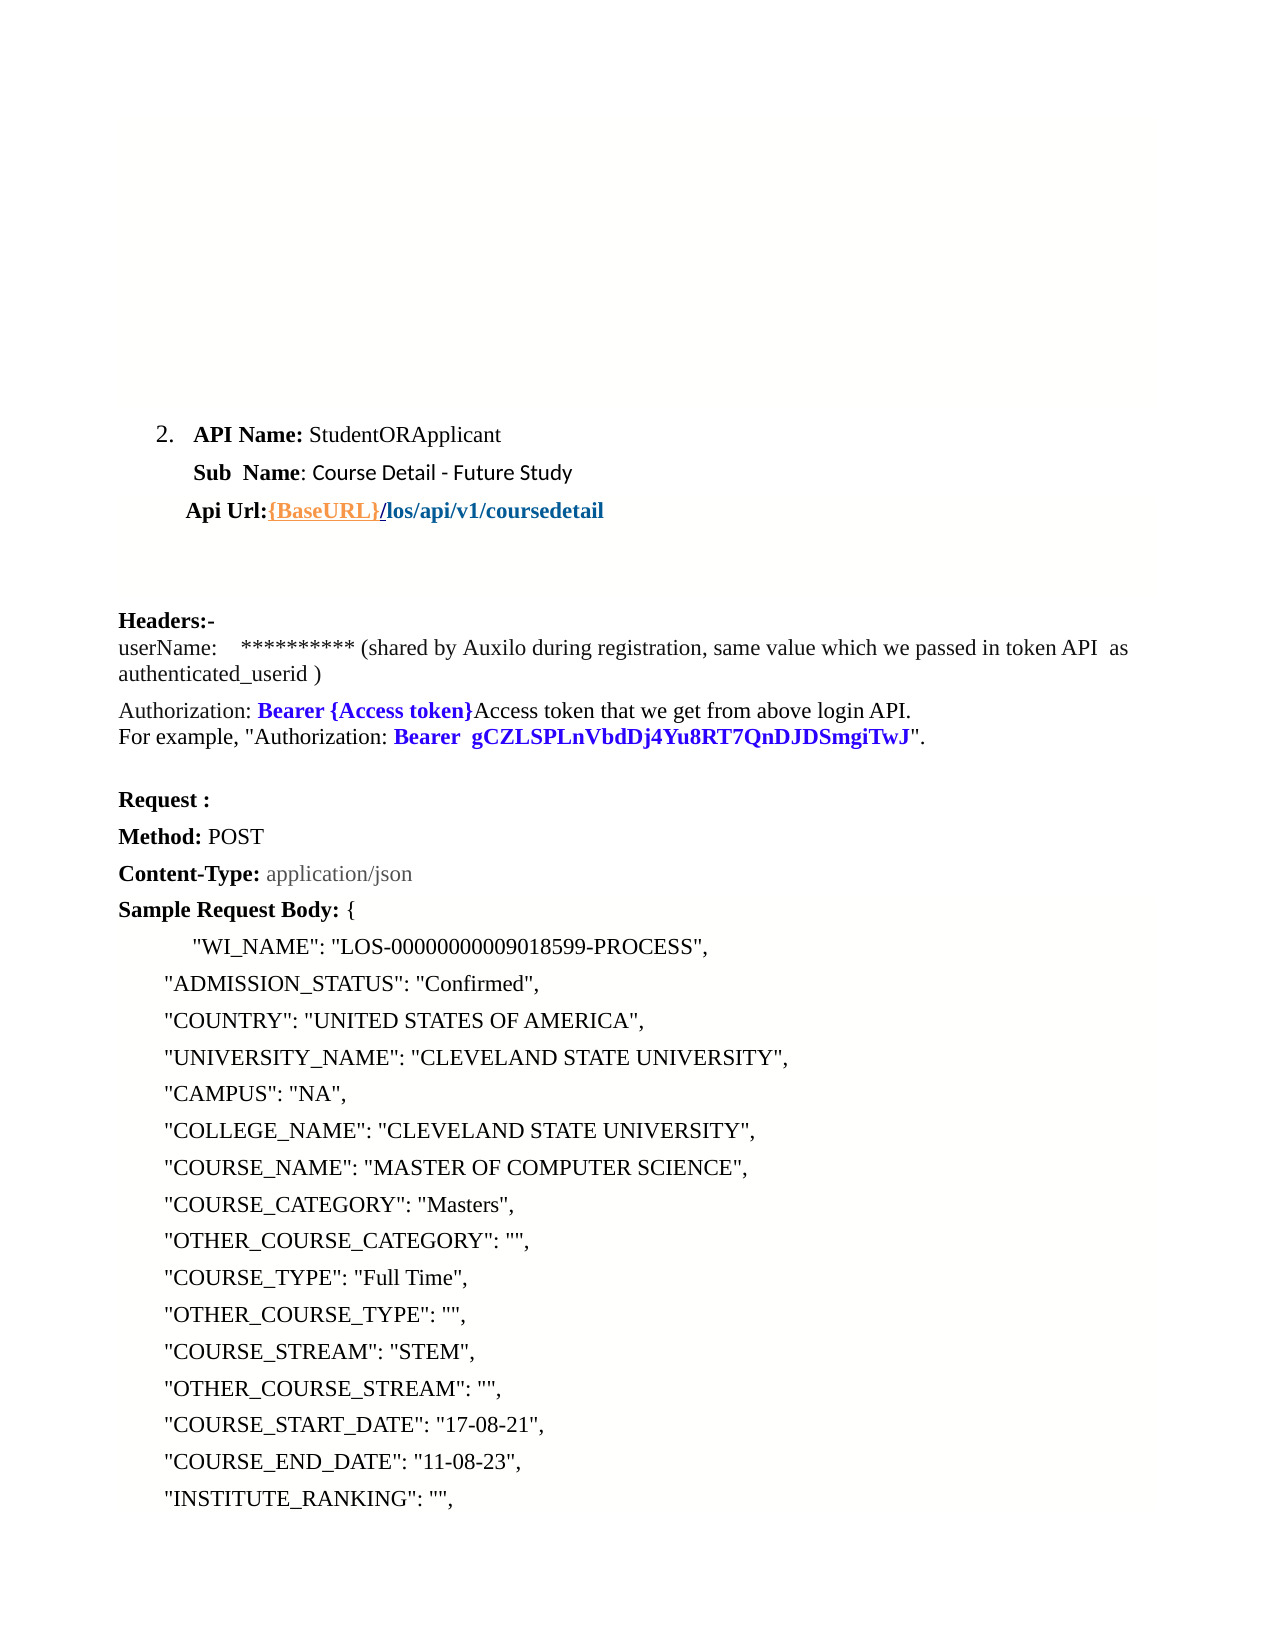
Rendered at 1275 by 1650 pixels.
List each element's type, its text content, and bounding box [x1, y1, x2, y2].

text Sample Request Body: { [118, 897, 1157, 923]
text "COURSE_NAME": "MASTER OF COMPUTER SCIENCE", [118, 1154, 1157, 1180]
text "OTHER_COURSE_TYPE": "", [118, 1301, 1157, 1327]
text "COURSE_TYPE": "Full Time", [118, 1264, 1157, 1291]
text Request : [118, 760, 1157, 813]
text "OTHER_COURSE_CATEGORY": "", [118, 1227, 1157, 1254]
text "COURSE_END_DATE": "11-08-23", [118, 1448, 1157, 1474]
text Authorization: Bearer {Access token}Access token that we get from above login API. [118, 697, 1157, 723]
text For example, "Authorization: Bearer gCZLSPLnVbdDj4Yu8RT7QnDJDSmgiTwJ". [118, 723, 1157, 749]
text "OTHER_COURSE_STREAM": "", [118, 1374, 1157, 1401]
text "WI_NAME": "LOS-00000000009018599-PROCESS", [118, 933, 1157, 960]
text "COURSE_STREAM": "STEM", [118, 1338, 1157, 1364]
text "UNIVERSITY_NAME": "CLEVELAND STATE UNIVERSITY", [118, 1044, 1157, 1070]
text "COLLEGE_NAME": "CLEVELAND STATE UNIVERSITY", [118, 1117, 1157, 1143]
text Method: POST [118, 823, 1157, 849]
text Api Url:{BaseURL}/los/api/v1/coursedetail [118, 497, 1157, 523]
text "COURSE_START_DATE": "17-08-21", [118, 1411, 1157, 1438]
text Headers:- userName: ********** (shared by Auxilo during registration, same value which we passed in token API as authenticated_userid ) [118, 607, 1157, 686]
text "COUNTRY": "UNITED STATES OF AMERICA", [118, 1007, 1157, 1033]
text "ADMISSION_STATUS": "Confirmed", [118, 970, 1157, 996]
list API Name: StudentORApplicant [156, 419, 1157, 448]
text "CAMPUS": "NA", [118, 1080, 1157, 1107]
text "COURSE_CATEGORY": "Masters", [118, 1191, 1157, 1217]
text Content-Type: application/json [118, 860, 1157, 886]
text "INSTITUTE_RANKING": "", [118, 1485, 1157, 1511]
list Sub Name: Course Detail - Future Study [156, 458, 1157, 487]
